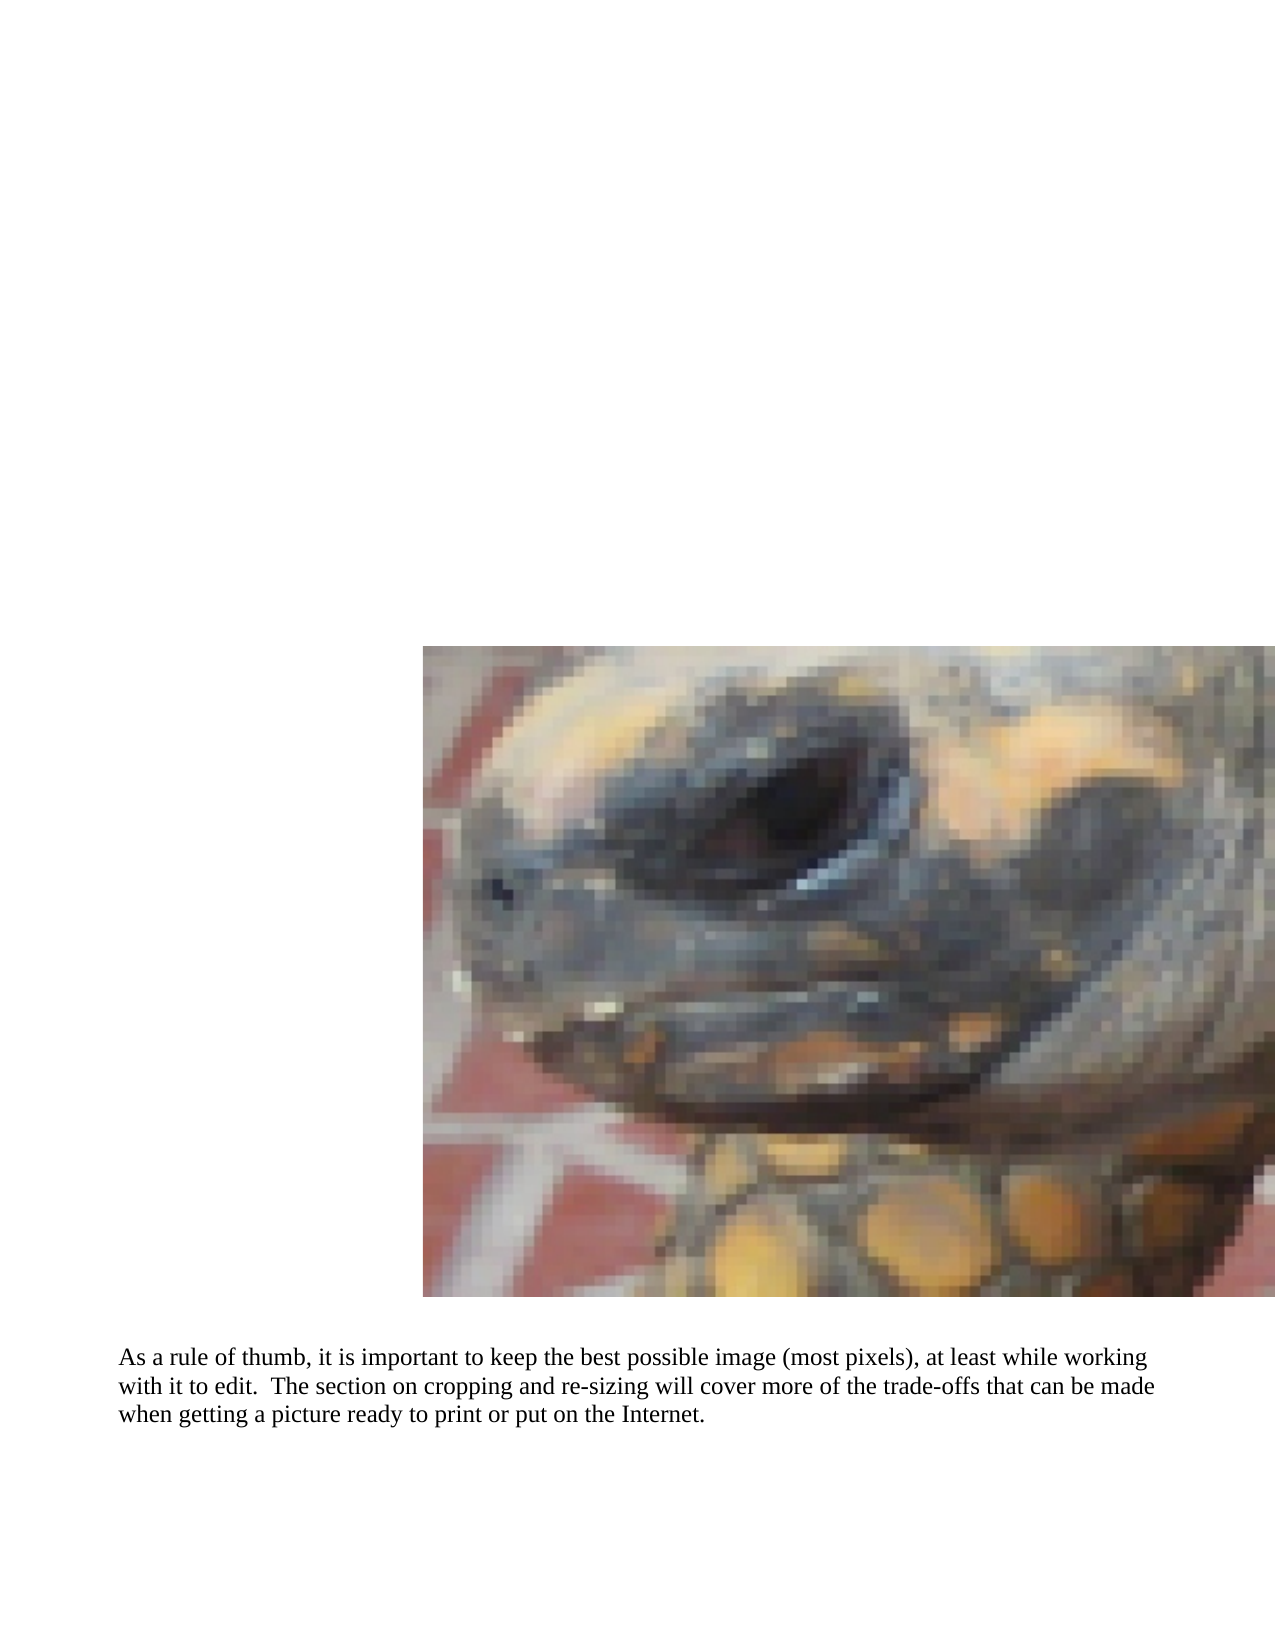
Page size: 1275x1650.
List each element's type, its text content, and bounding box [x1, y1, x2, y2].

text As a rule of thumb, it is important to keep the best possible image (most pixels), at least while working with it to edit. The section on cropping and re-sizing will cover more of the trade-offs that can be made when getting a picture ready to print or put on the Internet. [118, 1342, 1157, 1428]
picture [422, 646, 1275, 1297]
